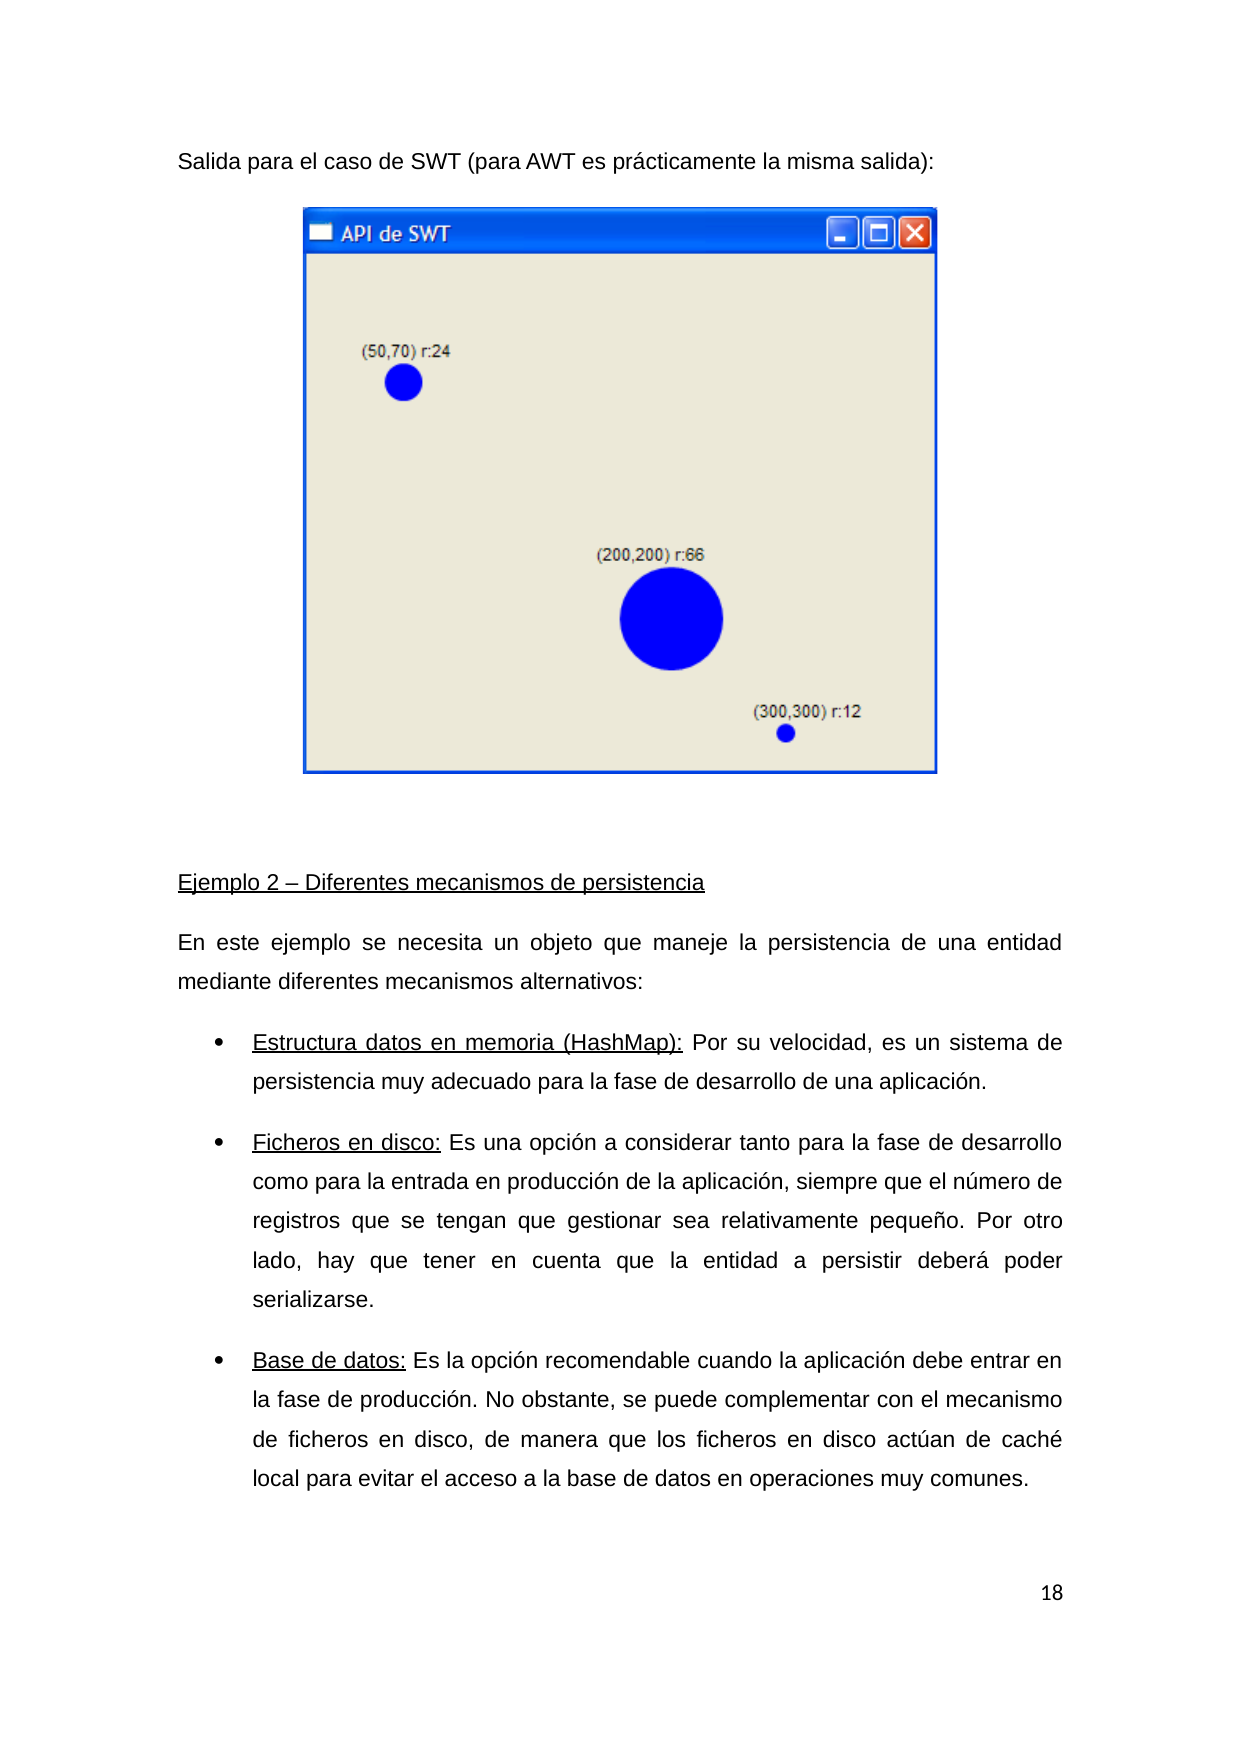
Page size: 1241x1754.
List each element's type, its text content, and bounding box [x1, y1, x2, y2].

text En este ejemplo se necesita un objeto que maneje la persistencia de una entidad mediante diferentes mecanismos alternativos: [177, 929, 1063, 995]
text Ejemplo 2 – Diferentes mecanismos de persistencia [177, 868, 1063, 895]
text Salida para el caso de SWT (para AWT es prácticamente la misma salida): [177, 148, 1063, 174]
list Estructura datos en memoria (HashMap): Por su velocidad, es un sistema de persistencia muy adecuado para la fase de desarrollo de una aplicación. [215, 1029, 1063, 1094]
picture [302, 207, 938, 774]
list Ficheros en disco: Es una opción a considerar tanto para la fase de desarrollo como para la entrada en producción de la aplicación, siempre que el número de registros que se tengan que gestionar sea relativamente pequeño. Por otro lado, hay que tener en cuenta que la entidad a persistir deberá poder serializarse. [215, 1128, 1063, 1313]
list Base de datos: Es la opción recomendable cuando la aplicación debe entrar en la fase de producción. No obstante, se puede complementar con el mecanismo de ficheros en disco, de manera que los ficheros en disco actúan de caché local para evitar el acceso a la base de datos en operaciones muy comunes. [215, 1347, 1063, 1491]
